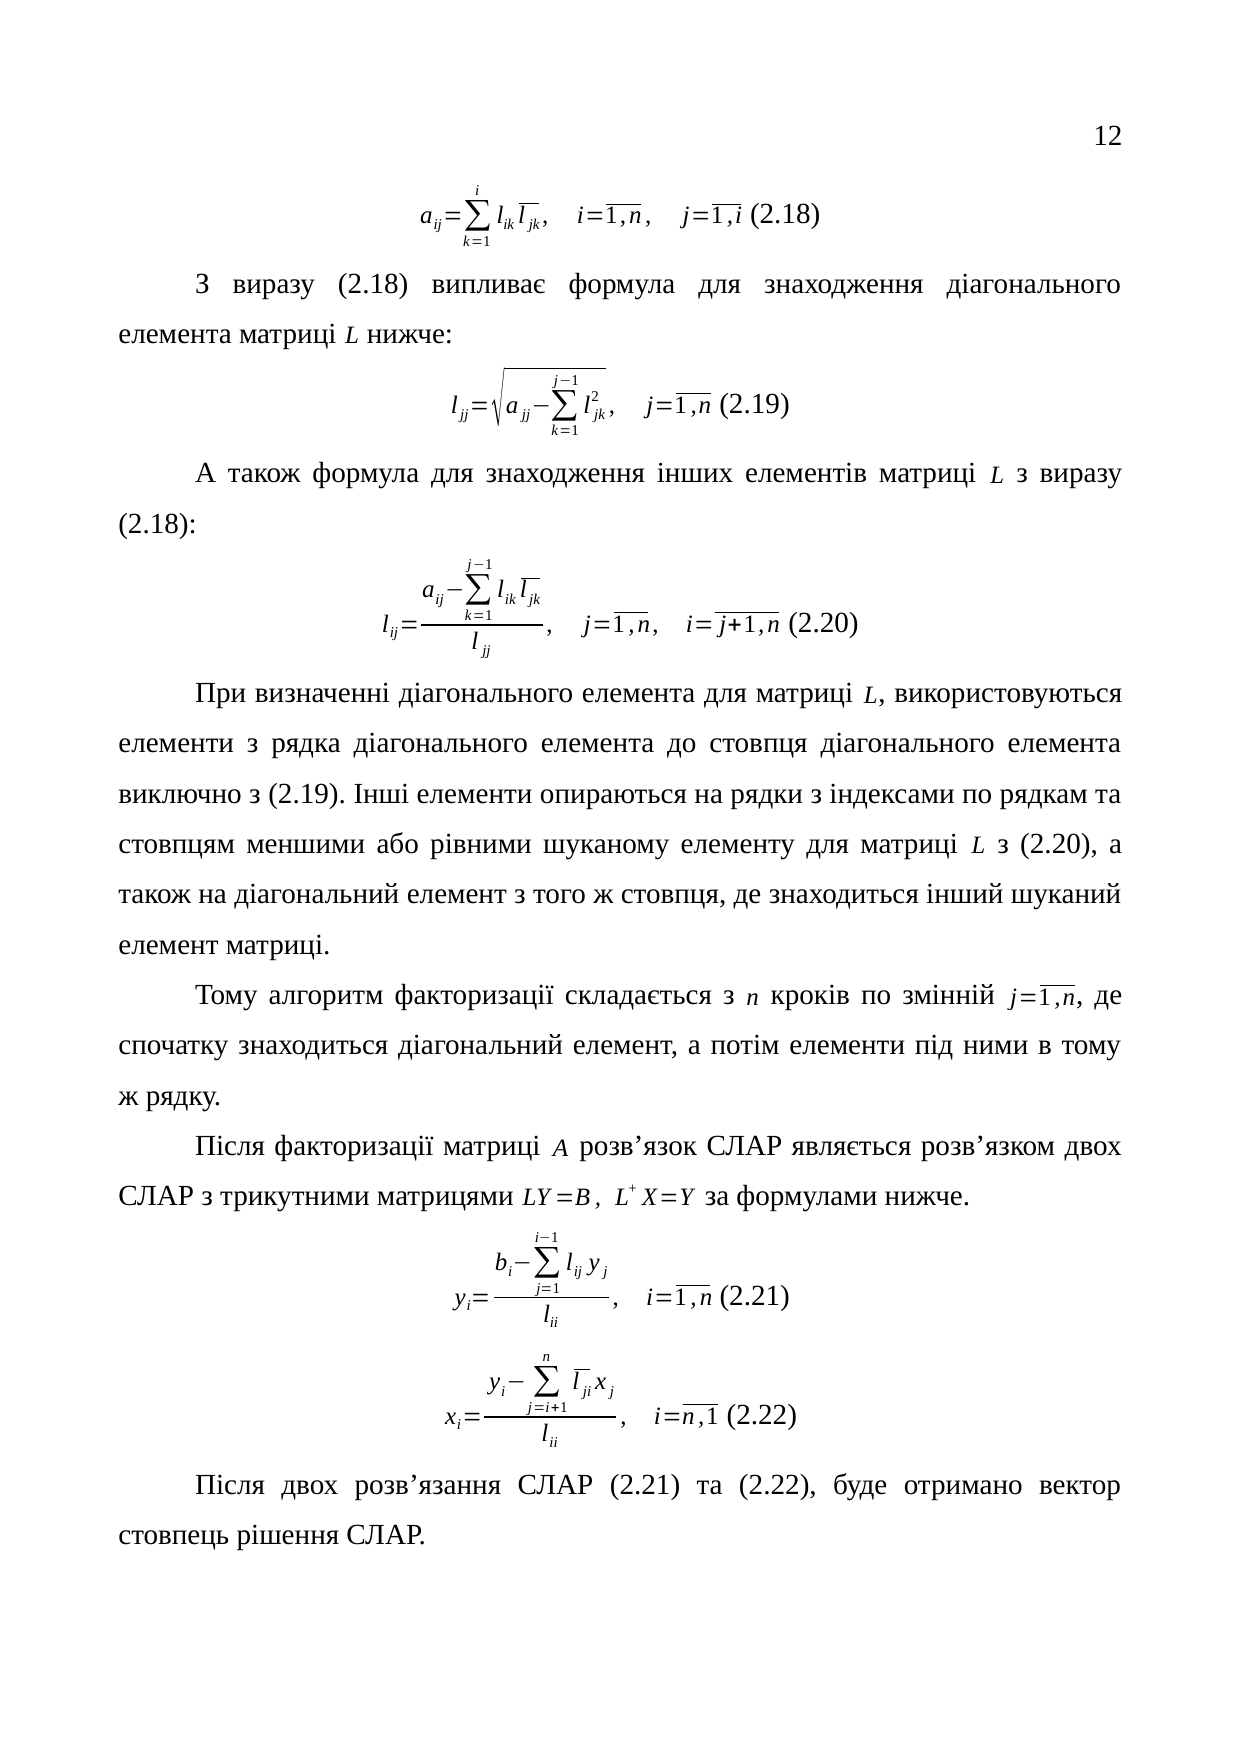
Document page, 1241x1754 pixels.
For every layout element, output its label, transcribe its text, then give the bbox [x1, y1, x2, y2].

text При визначенні діагонального елемента для матриці , використовуються елементи з рядка діагонального елемента до стовпця діагонального елемента виключно з (2.19). Інші елементи опираються на рядки з індексами по рядкам та стовпцям меншими або рівними шуканому елементу для матриці з (2.20), а також на діагональний елемент з того ж стовпця, де знаходиться інший шуканий елемент матриці. [118, 675, 1122, 960]
text (2.21) [118, 1229, 1122, 1331]
text (2.19) [118, 366, 1122, 439]
text А також формула для знаходження інших елементів матриці з виразу (2.18): [118, 456, 1122, 539]
text З виразу (2.18) випливає формула для знаходження діагонального елемента матриці нижче: [118, 266, 1122, 349]
text Тому алгоритм факторизації складається з кроків по змінній , де спочатку знаходиться діагональний елемент, а потім елементи під ними в тому ж рядку. [118, 977, 1122, 1111]
text (2.20) [118, 556, 1122, 658]
text (2.18) [118, 182, 1122, 249]
text Після факторизації матриці розв’язок СЛАР являється розв’язком двох СЛАР з трикутними матрицями за формулами нижче. [118, 1128, 1122, 1212]
text (2.22) [118, 1348, 1122, 1450]
text Після двох розв’язання СЛАР (2.21) та (2.22), буде отримано вектор стовпець рішення СЛАР. [118, 1467, 1122, 1551]
